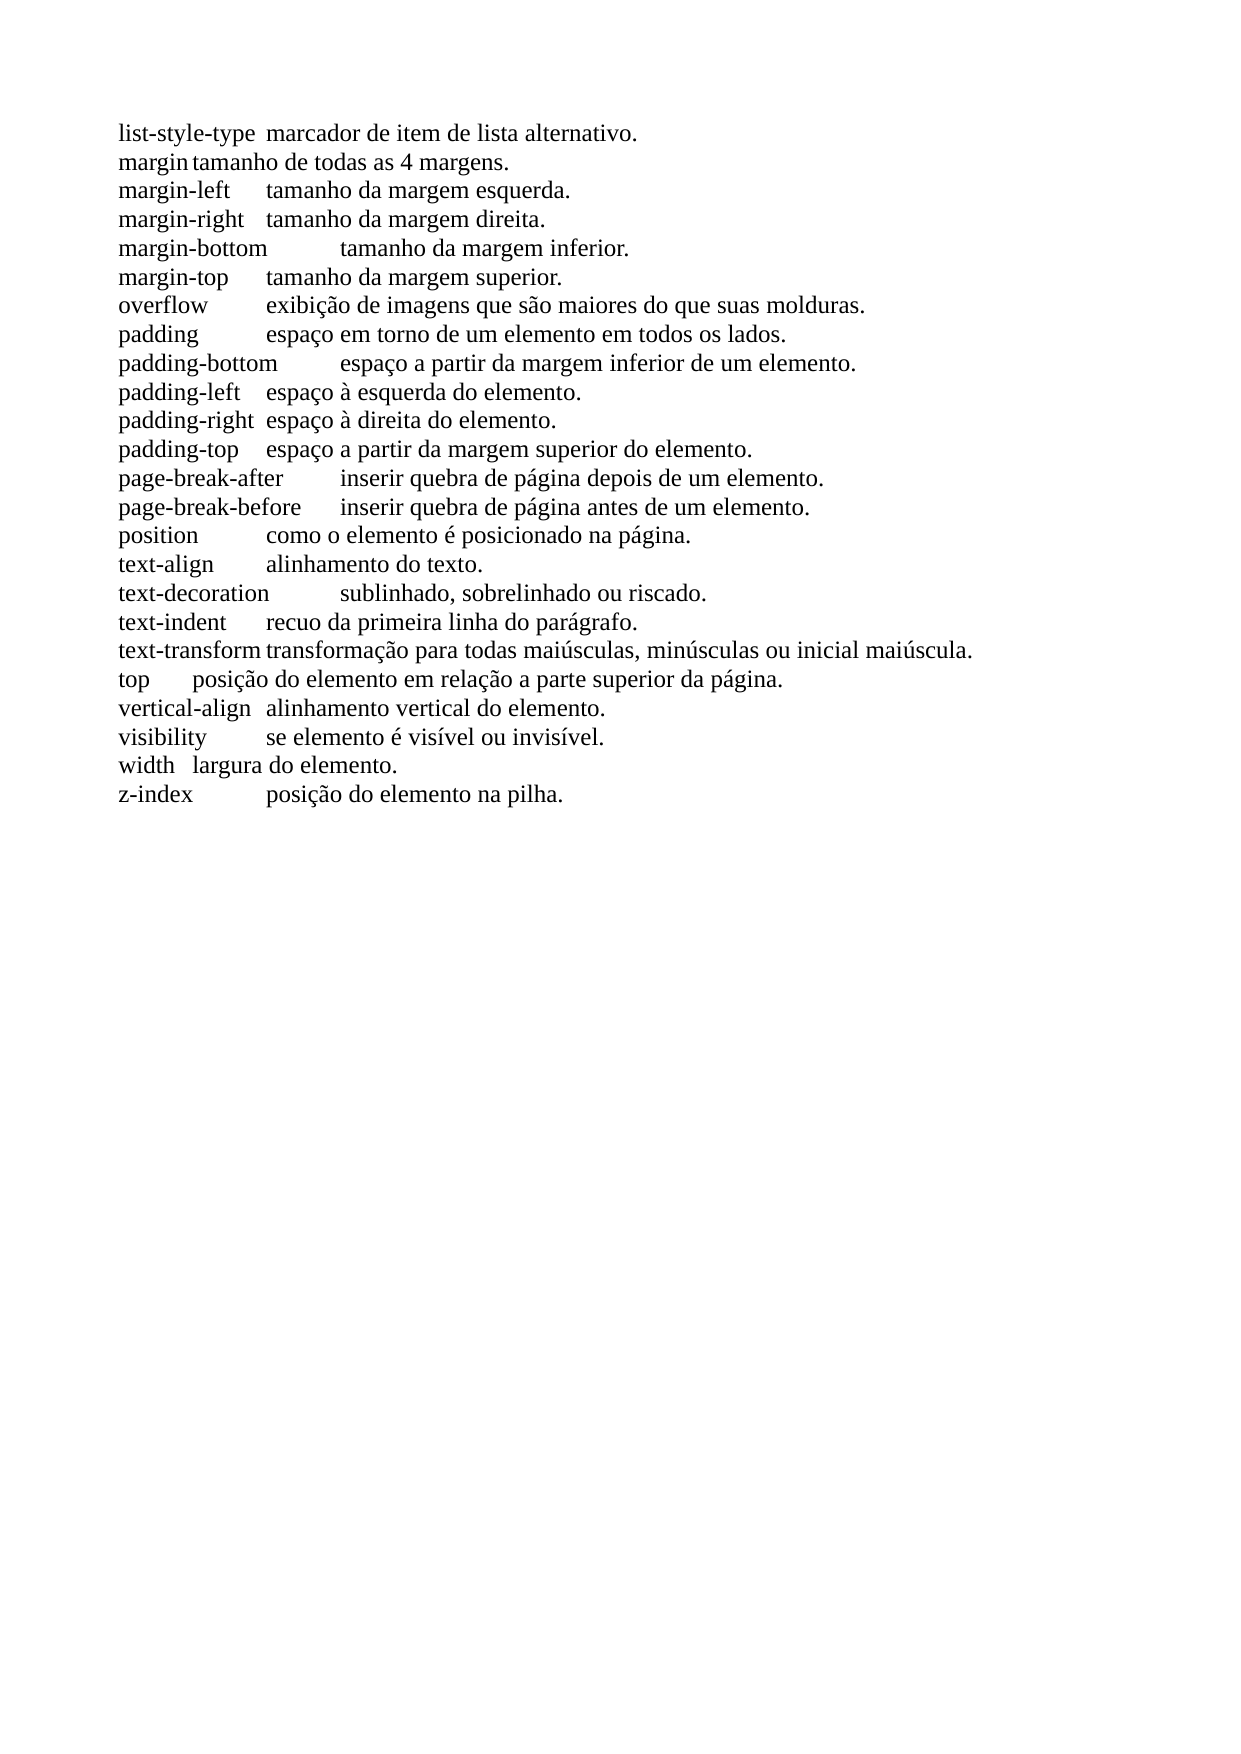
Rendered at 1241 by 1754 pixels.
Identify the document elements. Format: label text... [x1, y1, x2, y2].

text margin tamanho de todas as 4 margens. [118, 147, 1122, 176]
text margin-right tamanho da margem direita. [118, 204, 1122, 233]
text top posição do elemento em relação a parte superior da página. [118, 664, 1122, 693]
text visibility se elemento é visível ou invisível. [118, 722, 1122, 751]
text page-break-before inserir quebra de página antes de um elemento. [118, 492, 1122, 521]
text padding-left espaço à esquerda do elemento. [118, 377, 1122, 406]
text z-index posição do elemento na pilha. [118, 779, 1122, 808]
text page-break-after inserir quebra de página depois de um elemento. [118, 463, 1122, 492]
text padding-top espaço a partir da margem superior do elemento. [118, 434, 1122, 463]
text text-decoration sublinhado, sobrelinhado ou riscado. [118, 578, 1122, 607]
text text-align alinhamento do texto. [118, 549, 1122, 578]
text padding-bottom espaço a partir da margem inferior de um elemento. [118, 348, 1122, 377]
text width largura do elemento. [118, 751, 1122, 779]
text vertical-align alinhamento vertical do elemento. [118, 693, 1122, 722]
text margin-left tamanho da margem esquerda. [118, 176, 1122, 204]
text list-style-type marcador de item de lista alternativo. [118, 118, 1122, 147]
text text-transform transformação para todas maiúsculas, minúsculas ou inicial maiúscula. [118, 636, 1122, 664]
text margin-bottom tamanho da margem inferior. [118, 233, 1122, 262]
text overflow exibição de imagens que são maiores do que suas molduras. [118, 291, 1122, 319]
text position como o elemento é posicionado na página. [118, 521, 1122, 549]
text padding-right espaço à direita do elemento. [118, 406, 1122, 434]
text margin-top tamanho da margem superior. [118, 262, 1122, 291]
text padding espaço em torno de um elemento em todos os lados. [118, 319, 1122, 348]
text text-indent recuo da primeira linha do parágrafo. [118, 607, 1122, 636]
